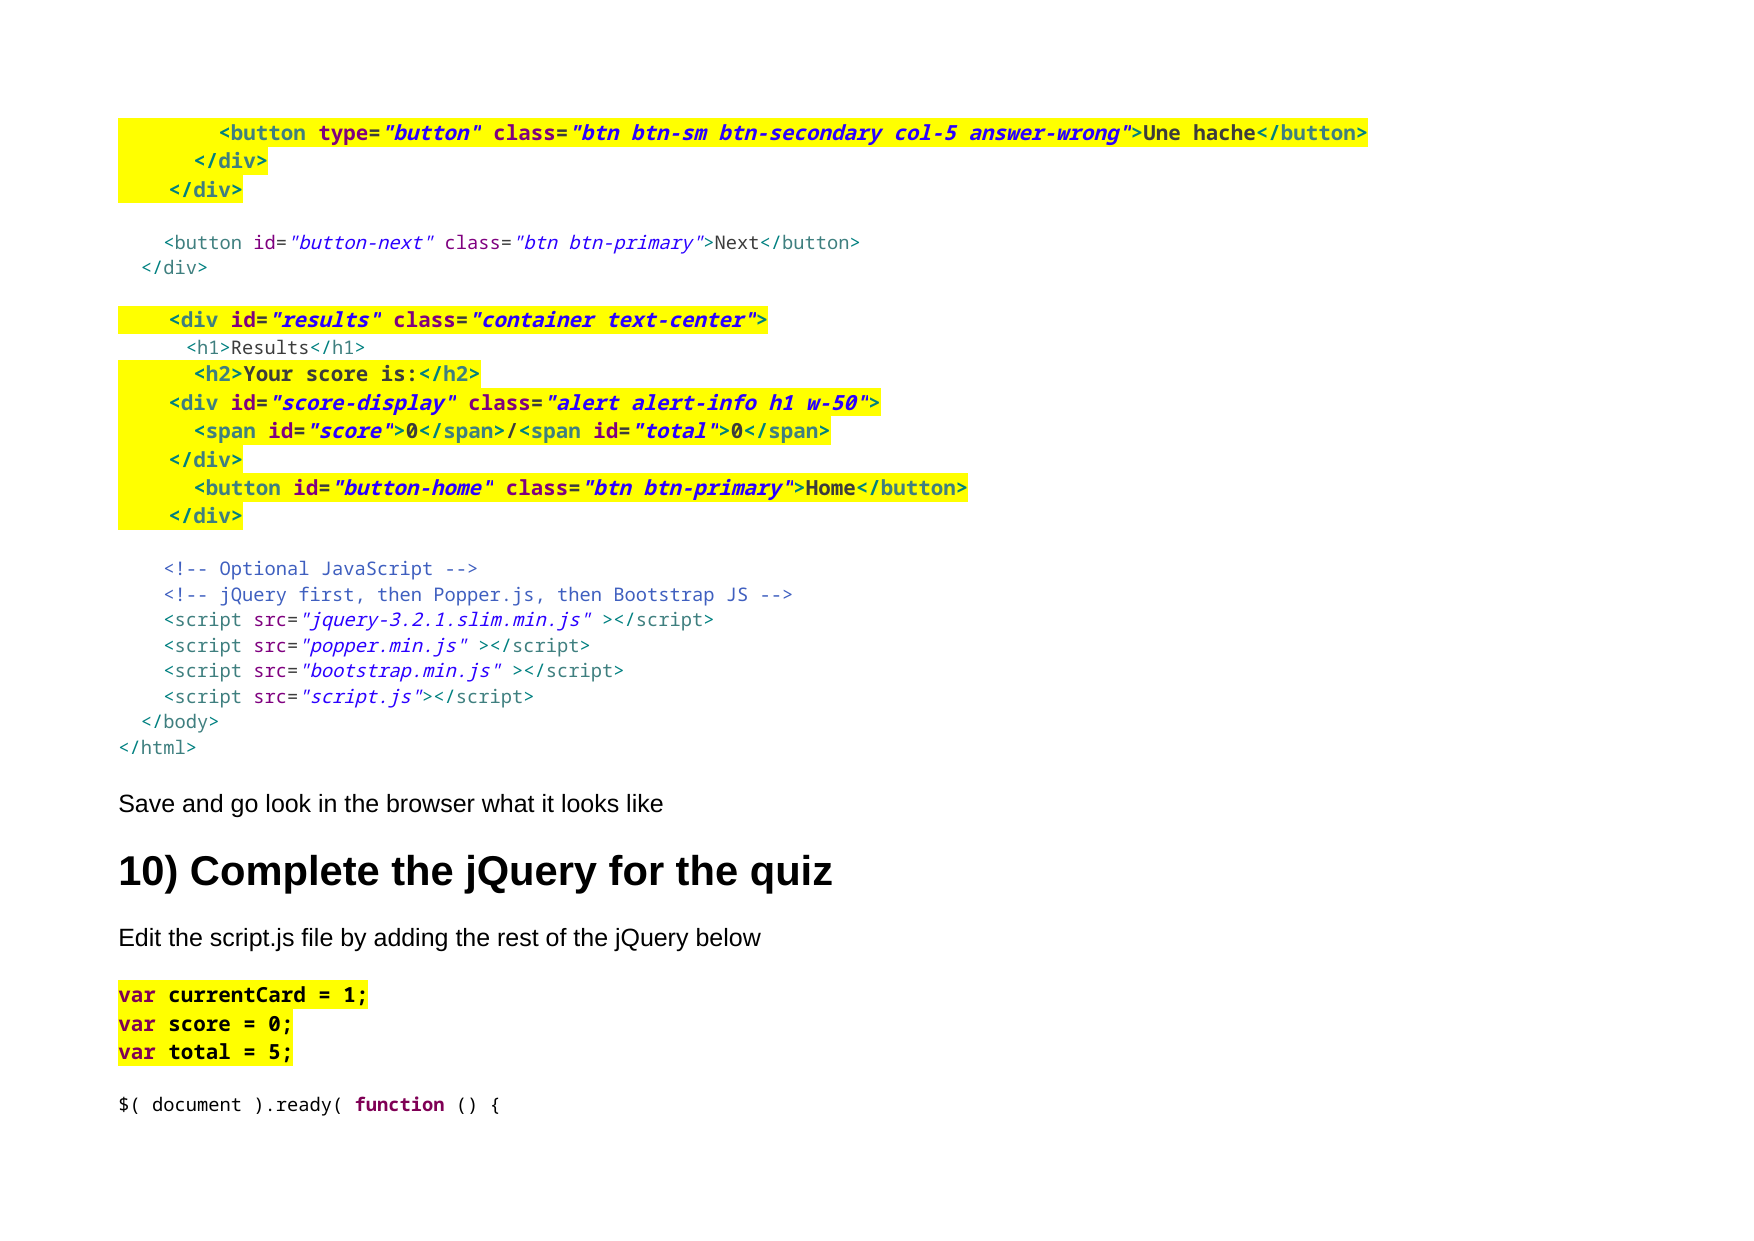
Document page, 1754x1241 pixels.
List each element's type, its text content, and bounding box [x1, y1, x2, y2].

text var score = 0; [118, 1009, 1636, 1037]
text </body> [118, 709, 1636, 734]
text var currentCard = 1; [118, 980, 1636, 1009]
text <script src="jquery-3.2.1.slim.min.js" ></script> [118, 607, 1636, 632]
text var total = 5; [118, 1037, 1636, 1066]
text 10) Complete the jQuery for the quiz [118, 846, 1636, 894]
text </div> [118, 254, 1636, 280]
text <script src="popper.min.js" ></script> [118, 632, 1636, 658]
text </html> [118, 734, 1636, 760]
text Edit the script.js file by adding the rest of the jQuery below [118, 923, 1636, 951]
text $( document ).ready( function () { [118, 1091, 1636, 1117]
text <button type="button" class="btn btn-sm btn-secondary col-5 answer-wrong">Une hache</button> [118, 118, 1636, 147]
text <div id="results" class="container text-center"> [118, 306, 1636, 334]
text Save and go look in the browser what it looks like [118, 788, 1636, 817]
text </div> [118, 445, 1636, 473]
text <h1>Results</h1> [118, 334, 1636, 359]
text </div> [118, 147, 1636, 175]
text <div id="score-display" class="alert alert-info h1 w-50"> [118, 388, 1636, 416]
text <button id="button-home" class="btn btn-primary">Home</button> [118, 473, 1636, 502]
text <span id="score">0</span>/<span id="total">0</span> [118, 416, 1636, 445]
text <script src="script.js"></script> [118, 683, 1636, 709]
text <!-- jQuery first, then Popper.js, then Bootstrap JS --> [118, 581, 1636, 607]
text <script src="bootstrap.min.js" ></script> [118, 658, 1636, 683]
text <!-- Optional JavaScript --> [118, 556, 1636, 581]
text <h2>Your score is:</h2> [118, 359, 1636, 388]
text </div> [118, 175, 1636, 203]
text <button id="button-next" class="btn btn-primary">Next</button> [118, 229, 1636, 254]
text </div> [118, 502, 1636, 530]
